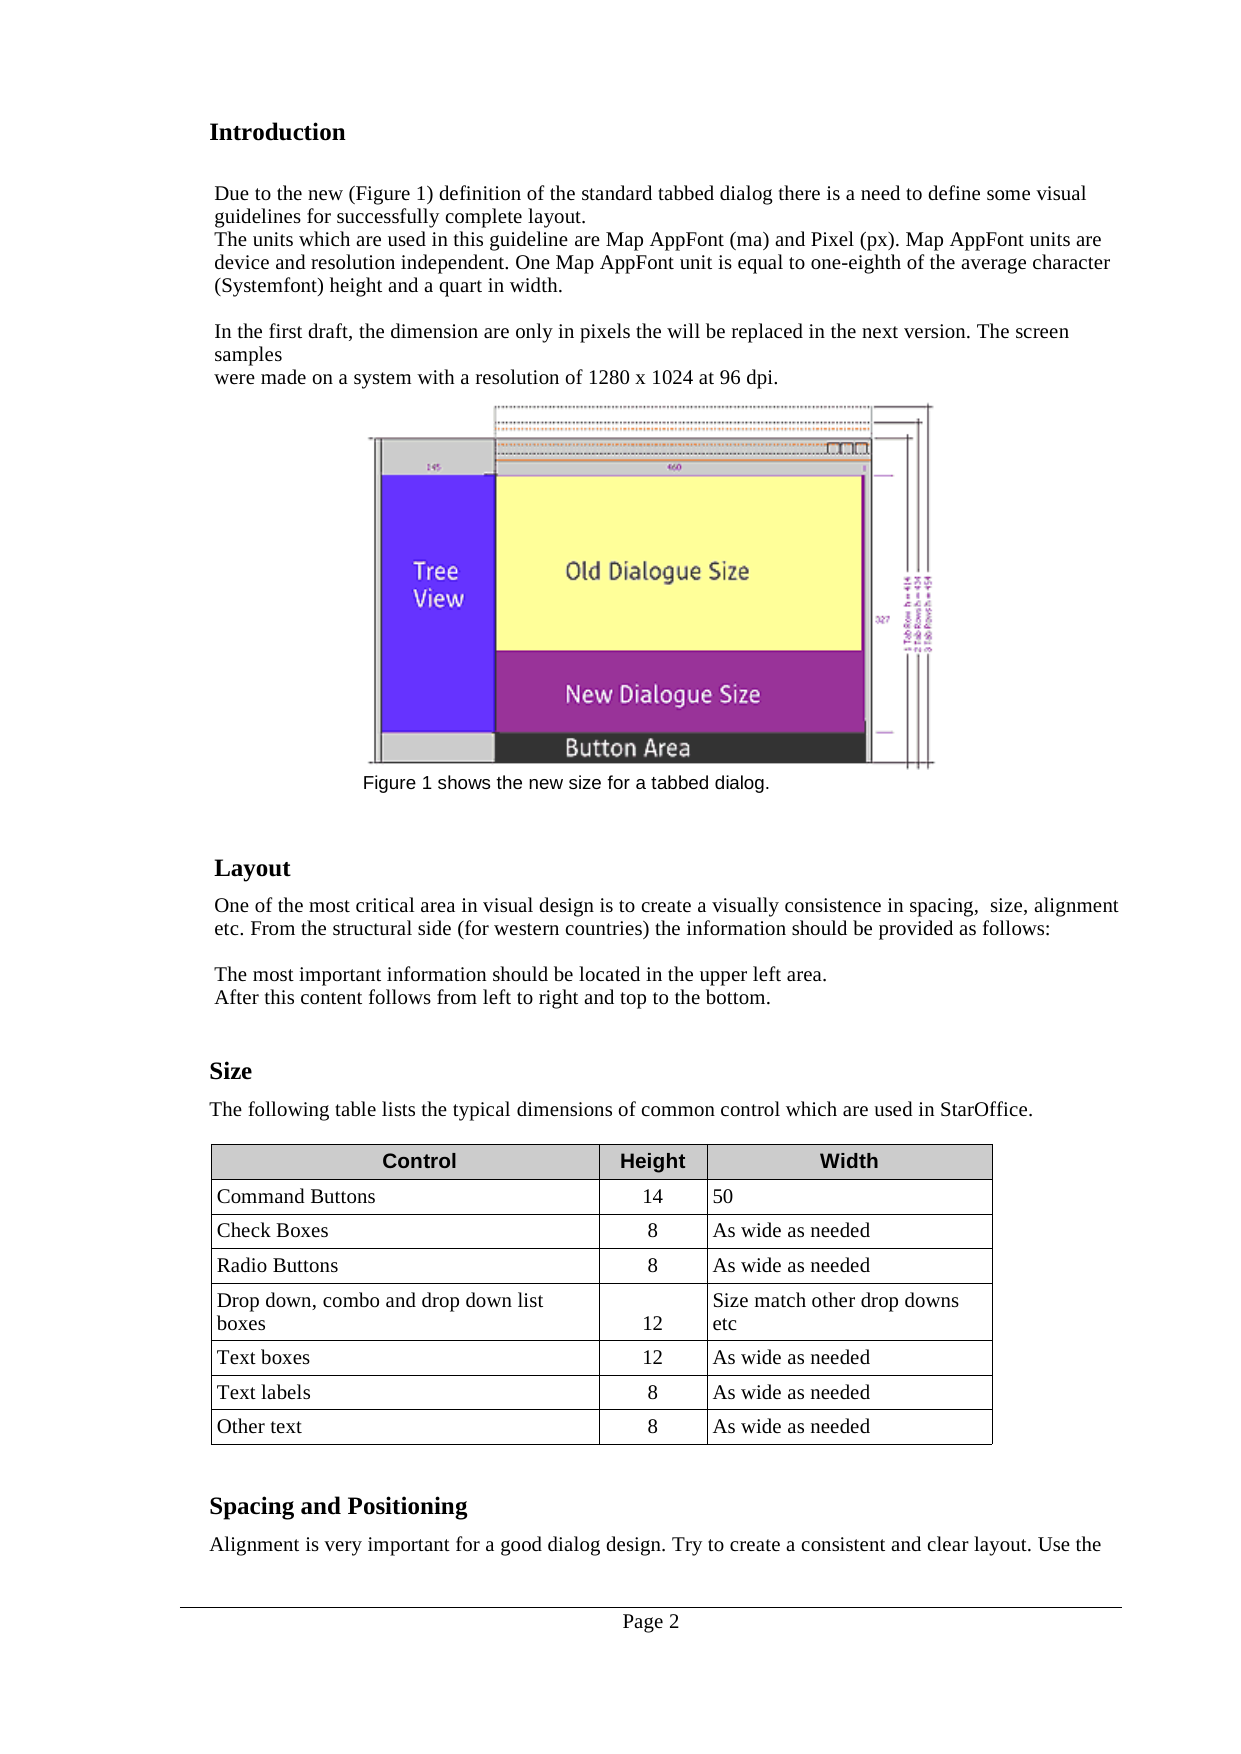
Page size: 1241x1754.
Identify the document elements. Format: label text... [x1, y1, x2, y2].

subtitle Size [209, 1057, 1122, 1085]
table_cell Check Boxes [212, 1215, 599, 1248]
table_cell As wide as needed [708, 1410, 992, 1444]
text After this content follows from left to right and top to the bottom. [214, 986, 1122, 1009]
table_cell 50 [708, 1180, 992, 1213]
table_cell 14 [600, 1180, 707, 1213]
table_cell As wide as needed [708, 1249, 992, 1283]
table_cell Text boxes [212, 1341, 599, 1375]
table_header Control [212, 1145, 599, 1179]
text The units which are used in this guideline are Map AppFont (ma) and Pixel (px). Map AppFont units are device and resolution independent. One Map AppFont unit is equal to one-eighth of the average character (Systemfont) height and a quart in width. [214, 228, 1122, 297]
subtitle Layout [214, 853, 1122, 882]
table_cell Drop down, combo and drop down list boxes [212, 1284, 599, 1340]
text The most important information should be located in the upper left area. [214, 963, 1122, 986]
subtitle Introduction [209, 118, 1122, 146]
table_cell As wide as needed [708, 1215, 992, 1248]
table_cell Command Buttons [212, 1180, 599, 1213]
table_cell Size match other drop downs etc [708, 1284, 992, 1340]
table_cell Radio Buttons [212, 1249, 599, 1283]
text One of the most critical area in visual design is to create a visually consistence in spacing, size, alignment etc. From the structural side (for western countries) the information should be provided as follows: [214, 894, 1122, 963]
table_cell 8 [600, 1376, 707, 1409]
table_header Height [600, 1145, 707, 1179]
table_cell 12 [600, 1284, 707, 1340]
text The following table lists the typical dimensions of common control which are used in StarOffice. [209, 1098, 1122, 1121]
text were made on a system with a resolution of 1280 x 1024 at 96 dpi. [214, 366, 1122, 389]
table_cell As wide as needed [708, 1376, 992, 1409]
text Due to the new (Figure 1) definition of the standard tabbed dialog there is a need to define some visual guidelines for successfully complete layout. [214, 159, 1122, 228]
text In the first draft, the dimension are only in pixels the will be replaced in the next version. The screen samples [214, 320, 1122, 366]
subtitle Spacing and Positioning [209, 1492, 1122, 1520]
table_cell 12 [600, 1341, 707, 1375]
table_cell Other text [212, 1410, 599, 1444]
picture [362, 400, 940, 773]
table_header Width [708, 1145, 992, 1179]
table_cell 8 [600, 1215, 707, 1248]
text Figure 1 shows the new size for a tabbed dialog. [363, 773, 939, 794]
table_cell Text labels [212, 1376, 599, 1409]
table_cell 8 [600, 1410, 707, 1444]
text Alignment is very important for a good dialog design. Try to create a consistent and clear layout. Use the [209, 1533, 1122, 1556]
table_cell As wide as needed [708, 1341, 992, 1375]
table_cell 8 [600, 1249, 707, 1283]
